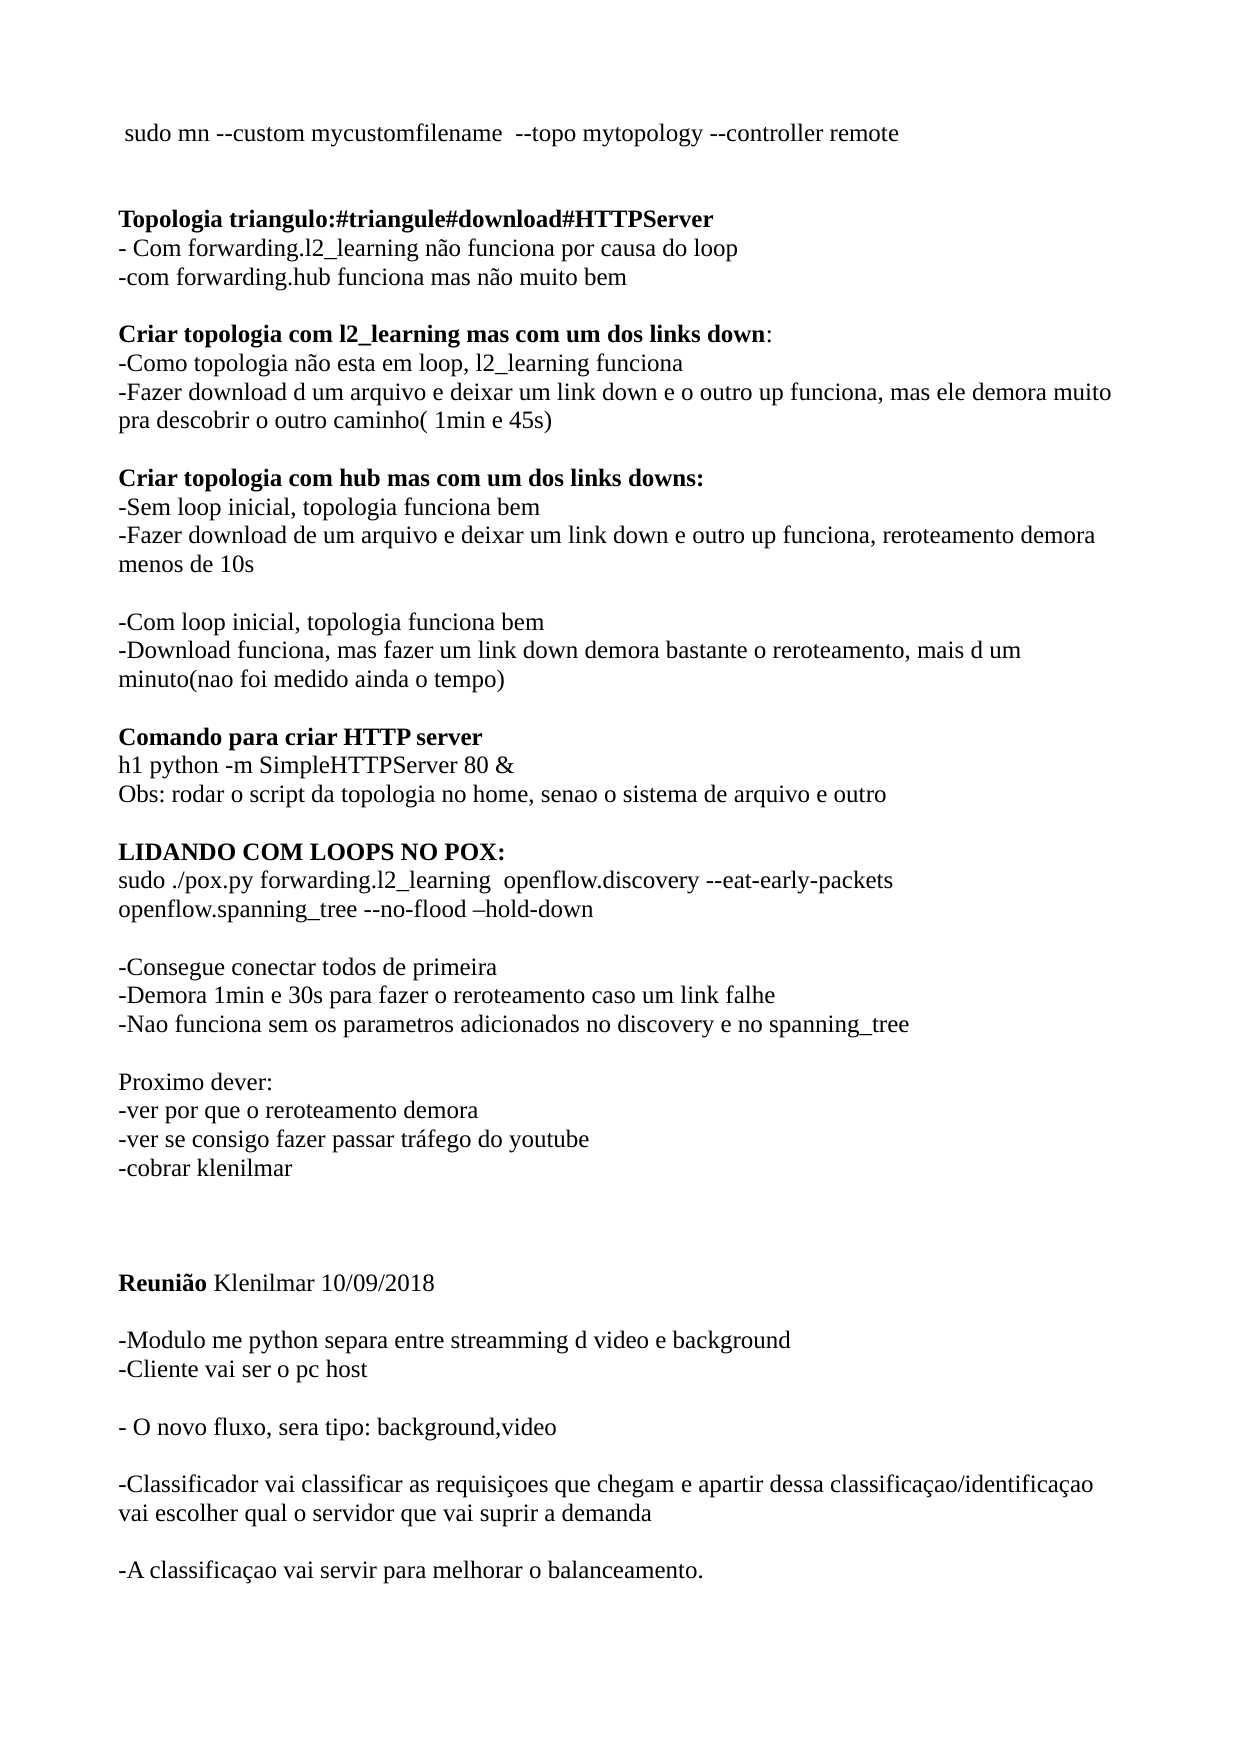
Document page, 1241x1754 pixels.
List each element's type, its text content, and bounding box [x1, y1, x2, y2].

text -A classificaçao vai servir para melhorar o balanceamento. [118, 1556, 1122, 1584]
text h1 python -m SimpleHTTPServer 80 & [118, 751, 1122, 779]
text -Fazer download d um arquivo e deixar um link down e o outro up funciona, mas ele demora muito pra descobrir o outro caminho( 1min e 45s) [118, 377, 1122, 434]
text Criar topologia com l2_learning mas com um dos links down: [118, 319, 1122, 348]
text Obs: rodar o script da topologia no home, senao o sistema de arquivo e outro [118, 779, 1122, 808]
text -Nao funciona sem os parametros adicionados no discovery e no spanning_tree [118, 1009, 1122, 1038]
text -Consegue conectar todos de primeira [118, 952, 1122, 981]
text -ver se consigo fazer passar tráfego do youtube [118, 1124, 1122, 1153]
text LIDANDO COM LOOPS NO POX: [118, 837, 1122, 866]
text -Como topologia não esta em loop, l2_learning funciona [118, 348, 1122, 377]
text -com forwarding.hub funciona mas não muito bem [118, 262, 1122, 291]
text Comando para criar HTTP server [118, 722, 1122, 751]
text Topologia triangulo:#triangule#download#HTTPServer [118, 204, 1122, 233]
text -Download funciona, mas fazer um link down demora bastante o reroteamento, mais d um minuto(nao foi medido ainda o tempo) [118, 636, 1122, 693]
text -Classificador vai classificar as requisiçoes que chegam e apartir dessa classificaçao/identificaçao vai escolher qual o servidor que vai suprir a demanda [118, 1469, 1122, 1527]
text -Modulo me python separa entre streamming d video e background [118, 1326, 1122, 1354]
text -Sem loop inicial, topologia funciona bem [118, 492, 1122, 521]
text sudo ./pox.py forwarding.l2_learning openflow.discovery --eat-early-packets openflow.spanning_tree --no-flood –hold-down [118, 866, 1122, 923]
text -Demora 1min e 30s para fazer o reroteamento caso um link falhe [118, 981, 1122, 1009]
text -Fazer download de um arquivo e deixar um link down e outro up funciona, reroteamento demora menos de 10s [118, 521, 1122, 578]
text -ver por que o reroteamento demora [118, 1096, 1122, 1124]
text - O novo fluxo, sera tipo: background,video [118, 1412, 1122, 1441]
text -Com loop inicial, topologia funciona bem [118, 607, 1122, 636]
text Criar topologia com hub mas com um dos links downs: [118, 463, 1122, 492]
text -cobrar klenilmar [118, 1153, 1122, 1182]
text sudo mn --custom mycustomfilename --topo mytopology --controller remote [118, 118, 1122, 147]
text Reunião Klenilmar 10/09/2018 [118, 1268, 1122, 1297]
text -Cliente vai ser o pc host [118, 1354, 1122, 1383]
text Proximo dever: [118, 1067, 1122, 1096]
text - Com forwarding.l2_learning não funciona por causa do loop [118, 233, 1122, 262]
